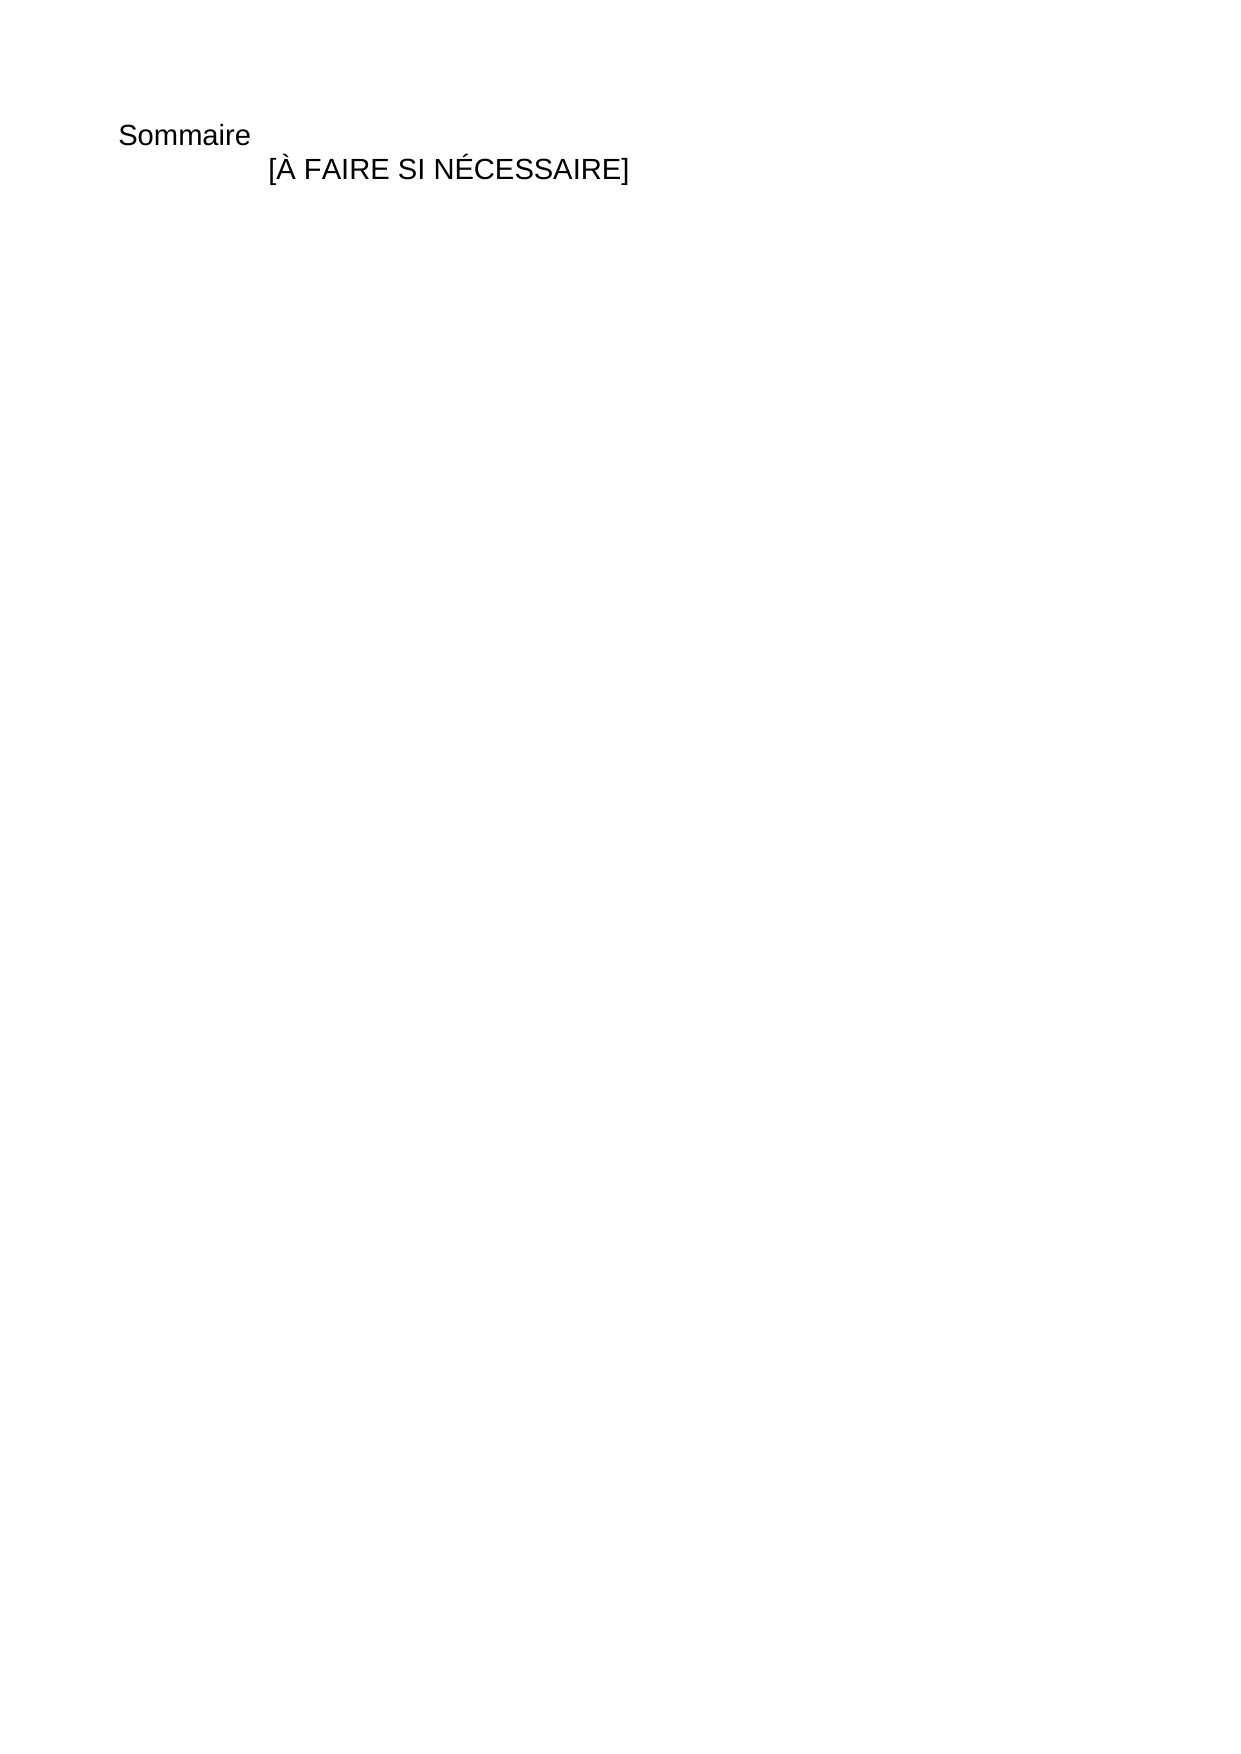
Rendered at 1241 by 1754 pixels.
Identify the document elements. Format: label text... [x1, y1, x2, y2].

text Sommaire [118, 118, 1122, 152]
text [À FAIRE SI NÉCESSAIRE] [118, 152, 1122, 185]
